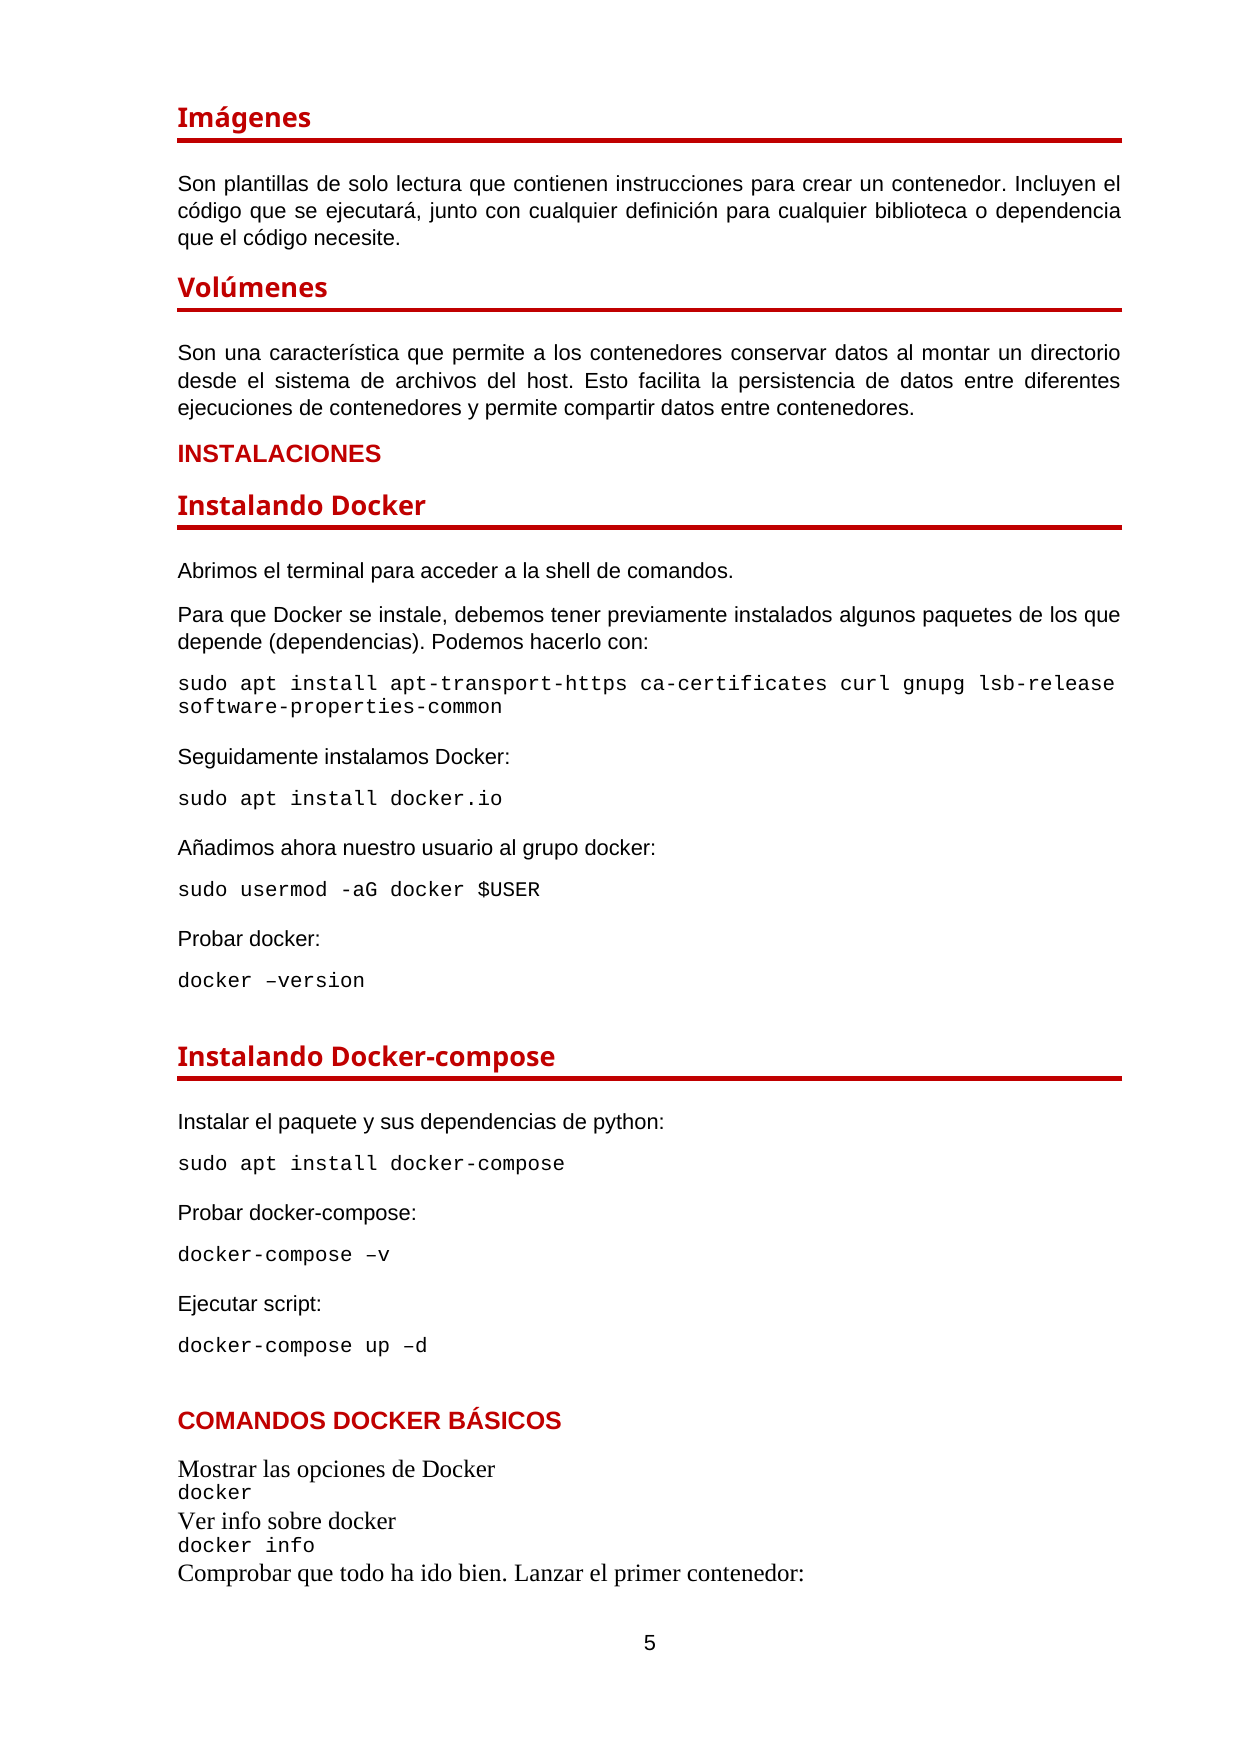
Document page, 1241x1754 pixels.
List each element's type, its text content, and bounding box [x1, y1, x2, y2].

subtitle Instalaciones [177, 438, 1122, 467]
text sudo apt install docker.io [177, 787, 1122, 811]
subtitle Volúmenes [177, 269, 1122, 308]
text docker-compose –v [177, 1244, 1122, 1267]
subtitle Imágenes [177, 99, 1122, 138]
text Abrimos el terminal para acceder a la shell de comandos. [177, 558, 1122, 583]
text Añadimos ahora nuestro usuario al grupo docker: [177, 835, 1122, 860]
subtitle Instalando Docker [177, 486, 1122, 525]
text docker info [177, 1535, 1122, 1558]
text Ejecutar script: [177, 1291, 1122, 1316]
text Probar docker-compose: [177, 1200, 1122, 1225]
text Instalar el paquete y sus dependencias de python: [177, 1109, 1122, 1134]
text Mostrar las opciones de Docker [177, 1454, 1122, 1482]
text sudo apt install apt-transport-https ca-certificates curl gnupg lsb-release software-properties-common [177, 673, 1122, 720]
text docker –version [177, 970, 1122, 993]
text Probar docker: [177, 926, 1122, 951]
text sudo apt install docker-compose [177, 1153, 1122, 1176]
subtitle Comandos Docker básicos [177, 1406, 1122, 1435]
subtitle Instalando Docker-compose [177, 1037, 1122, 1076]
text docker [177, 1482, 1122, 1506]
text Ver info sobre docker [177, 1506, 1122, 1535]
text Para que Docker se instale, debemos tener previamente instalados algunos paquetes de los que depende (dependencias). Podemos hacerlo con: [177, 602, 1122, 654]
text sudo usermod -aG docker $USER [177, 879, 1122, 902]
text Son una característica que permite a los contenedores conservar datos al montar un directorio desde el sistema de archivos del host. Esto facilita la persistencia de datos entre diferentes ejecuciones de contenedores y permite compartir datos entre contenedores. [177, 340, 1122, 420]
text Seguidamente instalamos Docker: [177, 744, 1122, 769]
text Comprobar que todo ha ido bien. Lanzar el primer contenedor: [177, 1558, 1122, 1587]
text Son plantillas de solo lectura que contienen instrucciones para crear un contenedor. Incluyen el código que se ejecutará, junto con cualquier definición para cualquier biblioteca o dependencia que el código necesite. [177, 171, 1122, 250]
text docker-compose up –d [177, 1335, 1122, 1359]
